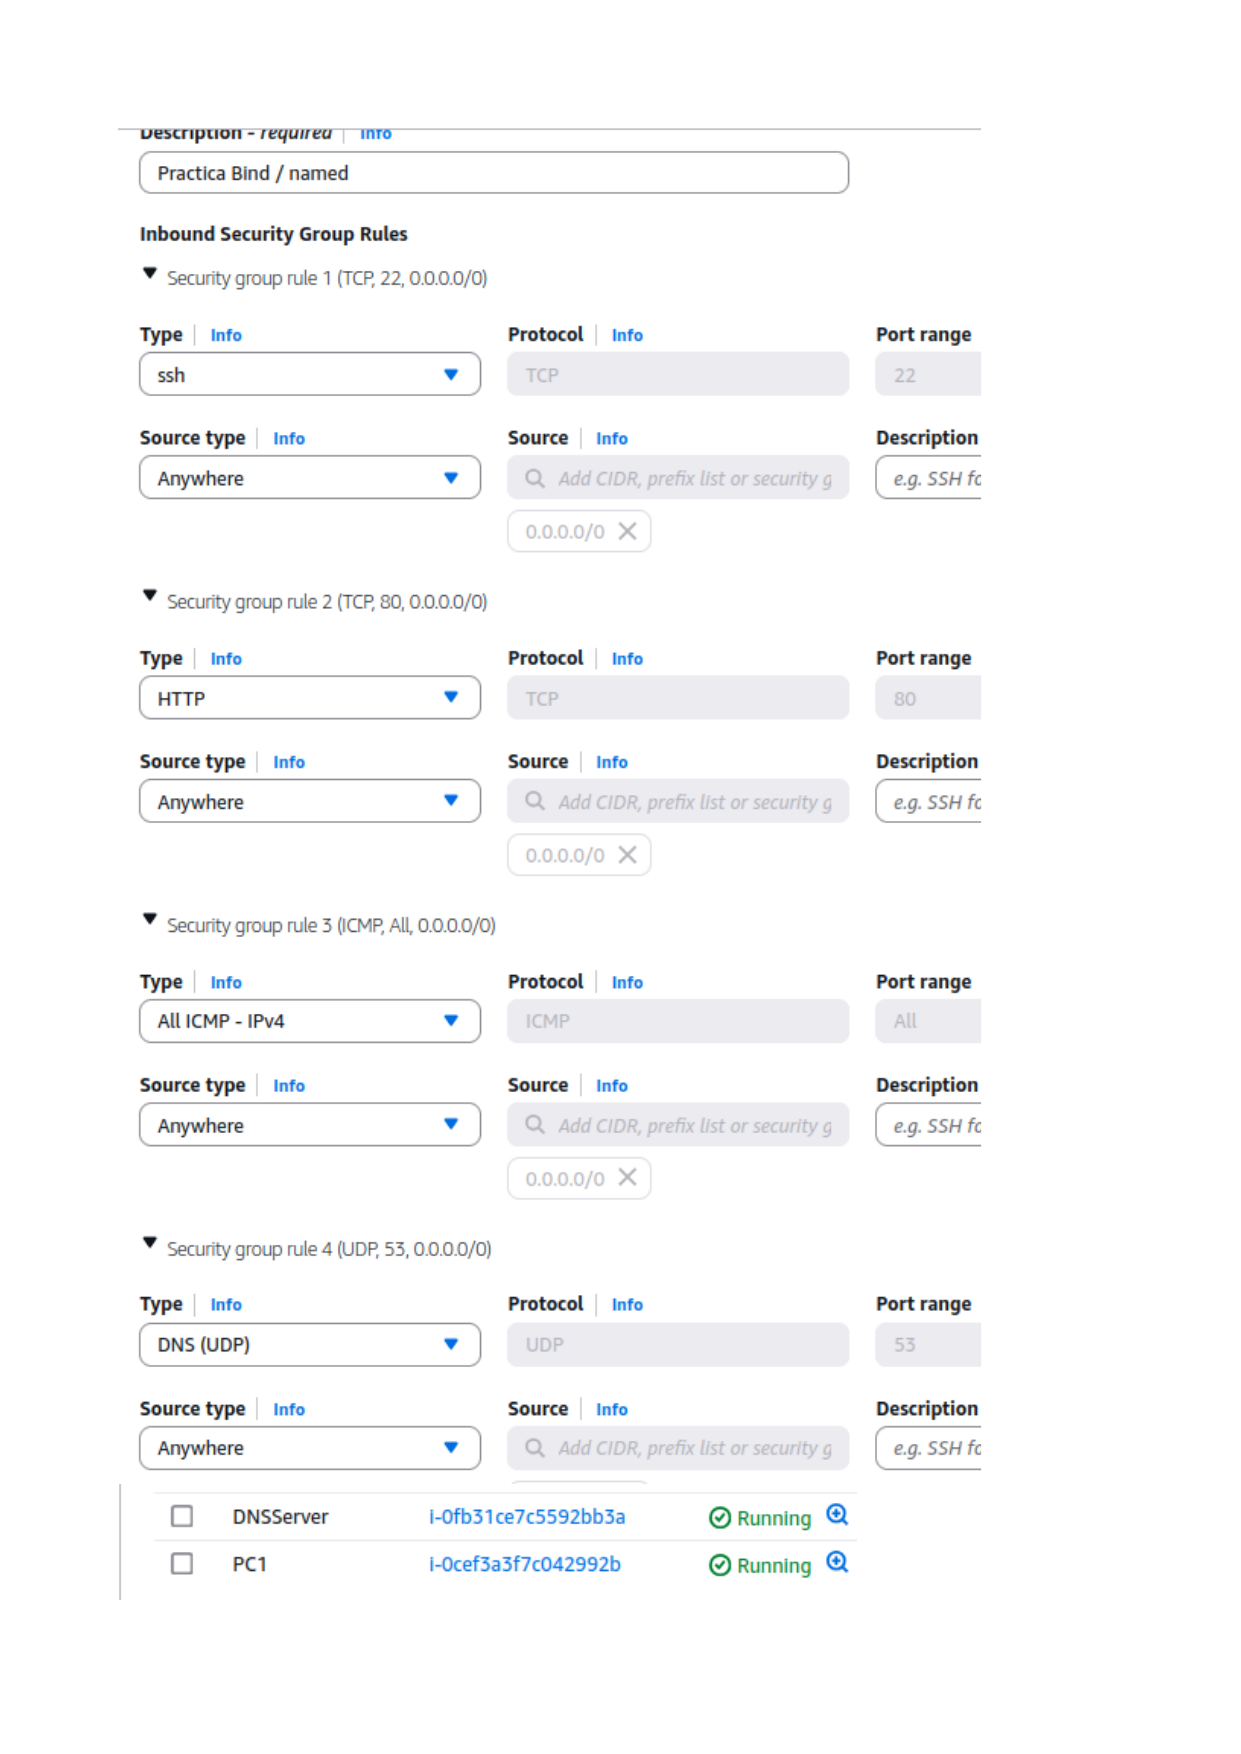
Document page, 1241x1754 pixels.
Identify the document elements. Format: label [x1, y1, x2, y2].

picture [118, 118, 982, 1600]
